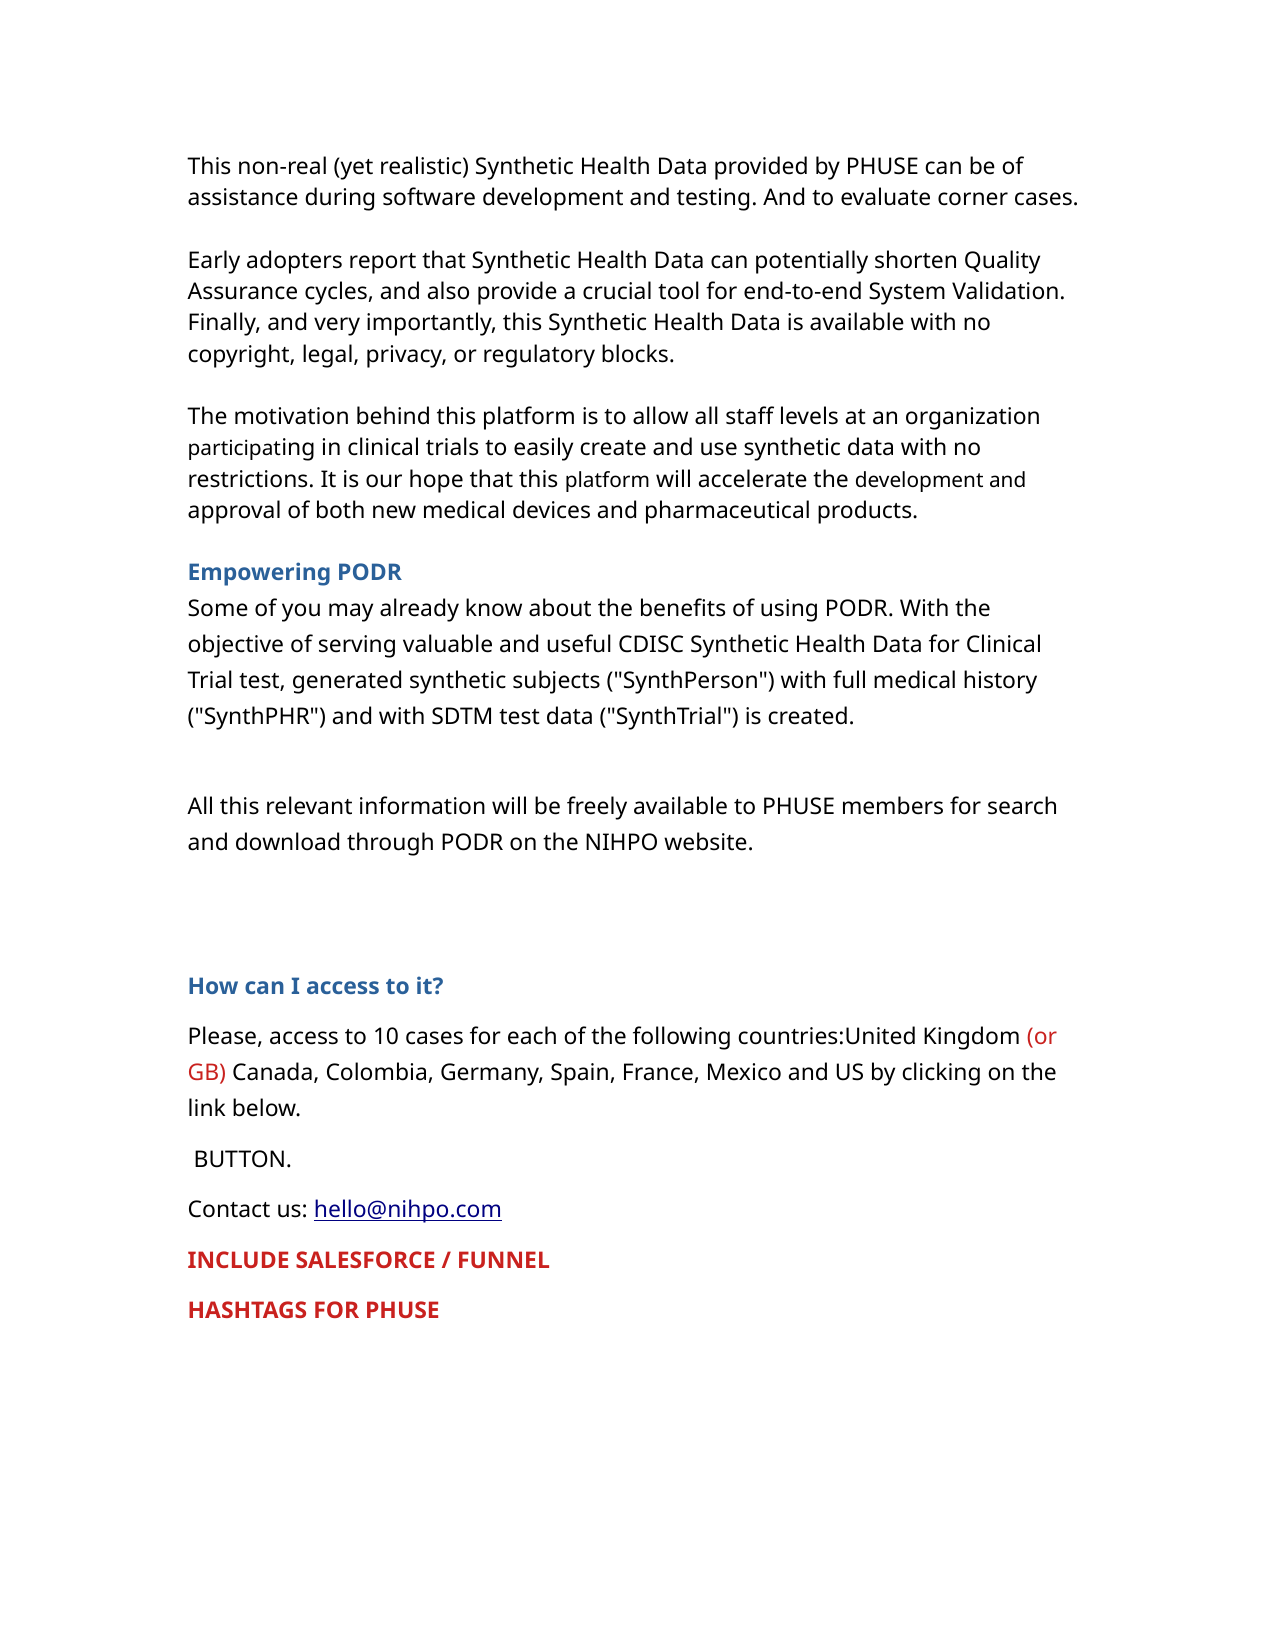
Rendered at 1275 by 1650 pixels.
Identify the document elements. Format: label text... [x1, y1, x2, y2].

text BUTTON. [187, 1143, 1087, 1174]
text Empowering PODR Some of you may already know about the benefits of using PODR. With the objective of serving valuable and useful CDISC Synthetic Health Data for Clinical Trial test, generated synthetic subjects ("SynthPerson") with full medical history ("SynthPHR") and with SDTM test data ("SynthTrial") is created. [187, 556, 1087, 770]
text INCLUDE SALESFORCE / FUNNEL [187, 1244, 1087, 1275]
text Please, access to 10 cases for each of the following countries:United Kingdom (or GB) Canada, Colombia, Germany, Spain, France, Mexico and US by clicking on the link below. [187, 1020, 1087, 1123]
text Contact us: hello@nihpo.com [187, 1193, 1087, 1224]
text All this relevant information will be freely available to PHUSE members for search and download through PODR on the NIHPO website. How can I access to it? [187, 790, 1087, 1001]
text Early adopters report that Synthetic Health Data can potentially shorten Quality Assurance cycles, and also provide a crucial tool for end-to-end System Validation. Finally, and very importantly, this Synthetic Health Data is available with no copyright, legal, privacy, or regulatory blocks. [187, 244, 1087, 369]
text This non-real (yet realistic) Synthetic Health Data provided by PHUSE can be of assistance during software development and testing. And to evaluate corner cases. [187, 150, 1087, 212]
text The motivation behind this platform is to allow all staff levels at an organization participating in clinical trials to easily create and use synthetic data with no restrictions. It is our hope that this platform will accelerate the development and approval of both new medical devices and pharmaceutical products. [187, 400, 1087, 525]
text HASHTAGS FOR PHUSE [187, 1294, 1087, 1326]
